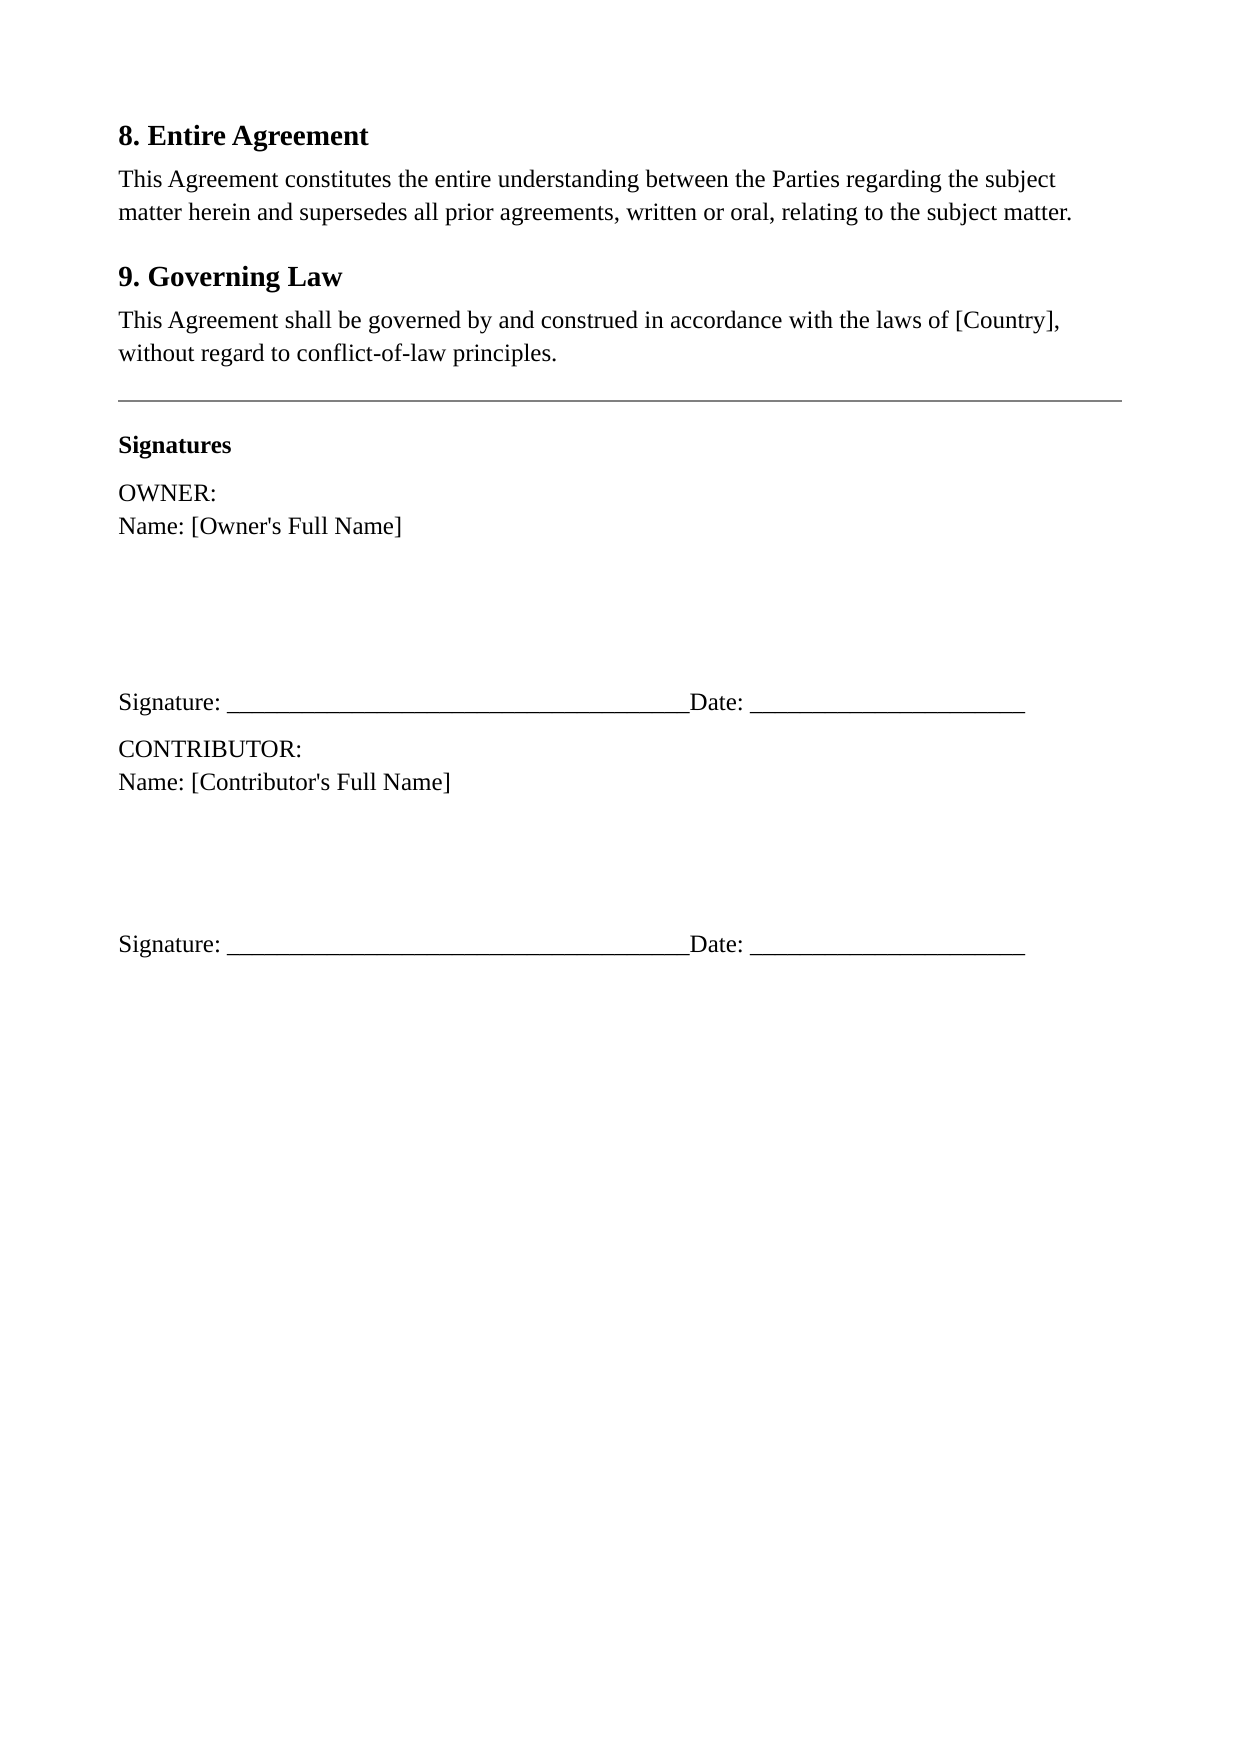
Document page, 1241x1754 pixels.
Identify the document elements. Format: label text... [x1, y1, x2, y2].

subtitle 8. Entire Agreement [118, 118, 1122, 152]
subtitle 9. Governing Law [118, 259, 1122, 293]
text This Agreement shall be governed by and construed in accordance with the laws of [Country], without regard to conflict-of-law principles. [118, 305, 1122, 367]
text This Agreement constitutes the entire understanding between the Parties regarding the subject matter herein and supersedes all prior agreements, written or oral, relating to the subject matter. [118, 164, 1122, 226]
text OWNER: Name: [Owner's Full Name] [118, 478, 1122, 540]
text Signatures [118, 430, 1122, 459]
text Signature: _____________________________________Date: ______________________ [118, 654, 1122, 716]
text Signature: _____________________________________Date: ______________________ [118, 896, 1122, 957]
text CONTRIBUTOR: Name: [Contributor's Full Name] [118, 734, 1122, 829]
